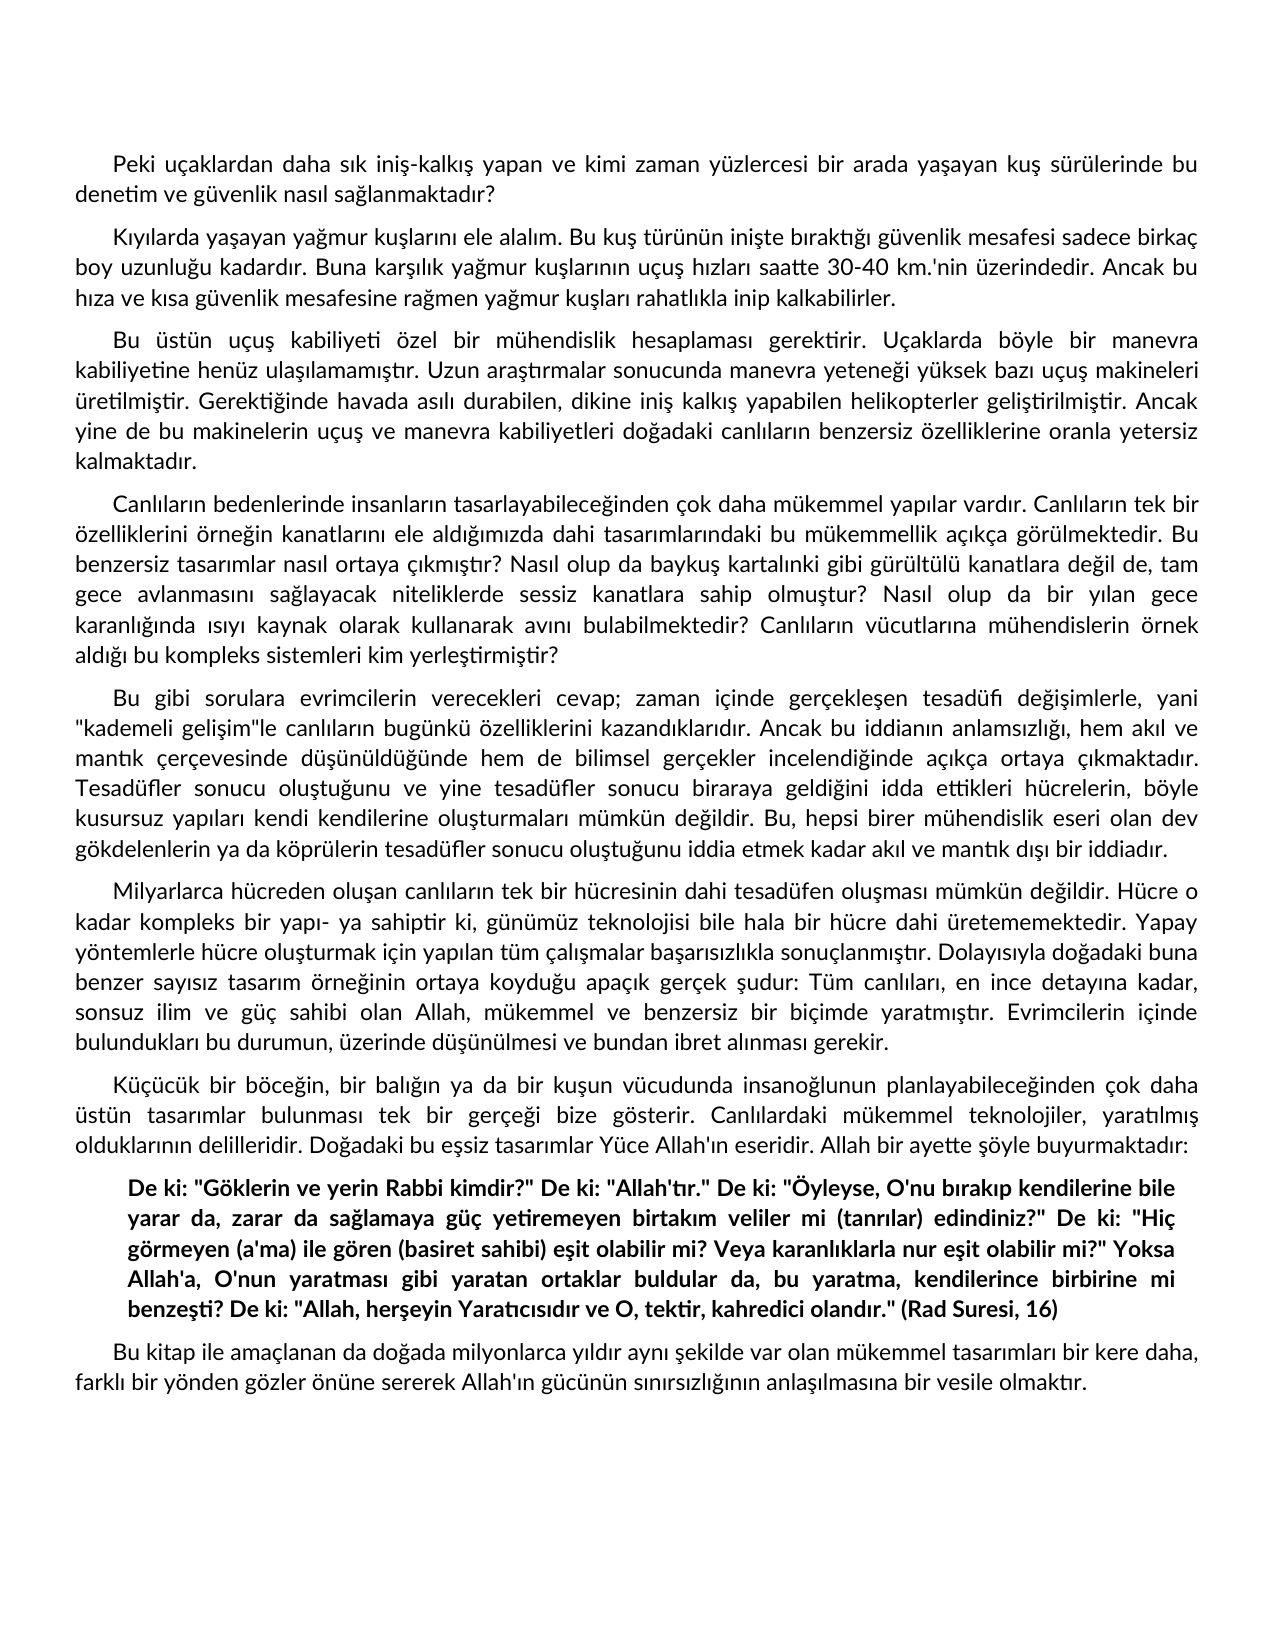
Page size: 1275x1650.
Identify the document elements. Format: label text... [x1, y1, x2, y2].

text Bu üstün uçuş kabiliyeti özel bir mühendislik hesaplaması gerektirir. Uçaklarda böyle bir manevra kabiliyetine henüz ulaşılamamıştır. Uzun araştırmalar sonucunda manevra yeteneği yüksek bazı uçuş makineleri üretilmiştir. Gerektiğinde havada asılı durabilen, dikine iniş kalkış yapabilen helikopterler geliştirilmiştir. Ancak yine de bu makinelerin uçuş ve manevra kabiliyetleri doğadaki canlıların benzersiz özelliklerine oranla yetersiz kalmaktadır. [75, 326, 1200, 474]
text Canlıların bedenlerinde insanların tasarlayabileceğinden çok daha mükemmel yapılar vardır. Canlıların tek bir özelliklerini örneğin kanatlarını ele aldığımızda dahi tasarımlarındaki bu mükemmellik açıkça görülmektedir. Bu benzersiz tasarımlar nasıl ortaya çıkmıştır? Nasıl olup da baykuş kartalınki gibi gürültülü kanatlara değil de, tam gece avlanmasını sağlayacak niteliklerde sessiz kanatlara sahip olmuştur? Nasıl olup da bir yılan gece karanlığında ısıyı kaynak olarak kullanarak avını bulabilmektedir? Canlıların vücutlarına mühendislerin örnek aldığı bu kompleks sistemleri kim yerleştirmiştir? [75, 489, 1200, 668]
text Küçücük bir böceğin, bir balığın ya da bir kuşun vücudunda insanoğlunun planlayabileceğinden çok daha üstün tasarımlar bulunması tek bir gerçeği bize gösterir. Canlılardaki mükemmel teknolojiler, yaratılmış olduklarının delilleridir. Doğadaki bu eşsiz tasarımlar Yüce Allah'ın eseridir. Allah bir ayette şöyle buyurmaktadır: [75, 1071, 1200, 1159]
text De ki: "Göklerin ve yerin Rabbi kimdir?" De ki: "Allah'tır." De ki: "Öyleyse, O'nu bırakıp kendilerine bile yarar da, zarar da sağlamaya güç yetiremeyen birtakım veliler mi (tanrılar) edindiniz?" De ki: "Hiç görmeyen (a'ma) ile gören (basiret sahibi) eşit olabilir mi? Veya karanlıklarla nur eşit olabilir mi?" Yoksa Allah'a, O'nun yaratması gibi yaratan ortaklar buldular da, bu yaratma, kendilerince birbirine mi benzeşti? De ki: "Allah, herşeyin Yaratıcısıdır ve O, tektir, kahredici olandır." (Rad Suresi, 16) [127, 1174, 1177, 1322]
text Milyarlarca hücreden oluşan canlıların tek bir hücresinin dahi tesadüfen oluşması mümkün değildir. Hücre o kadar kompleks bir yapı- ya sahiptir ki, günümüz teknolojisi bile hala bir hücre dahi üretememektedir. Yapay yöntemlerle hücre oluşturmak için yapılan tüm çalışmalar başarısızlıkla sonuçlanmıştır. Dolayısıyla doğadaki buna benzer sayısız tasarım örneğinin ortaya koyduğu apaçık gerçek şudur: Tüm canlıları, en ince detayına kadar, sonsuz ilim ve güç sahibi olan Allah, mükemmel ve benzersiz bir biçimde yaratmıştır. Evrimcilerin içinde bulundukları bu durumun, üzerinde düşünülmesi ve bundan ibret alınması gerekir. [75, 877, 1200, 1056]
text Bu kitap ile amaçlanan da doğada milyonlarca yıldır aynı şekilde var olan mükemmel tasarımları bir kere daha, farklı bir yönden gözler önüne sererek Allah'ın gücünün sınırsızlığının anlaşılmasına bir vesile olmaktır. [75, 1337, 1200, 1395]
text Bu gibi sorulara evrimcilerin verecekleri cevap; zaman içinde gerçekleşen tesadüfi değişimlerle, yani "kademeli gelişim"le canlıların bugünkü özelliklerini kazandıklarıdır. Ancak bu iddianın anlamsızlığı, hem akıl ve mantık çerçevesinde düşünüldüğünde hem de bilimsel gerçekler incelendiğinde açıkça ortaya çıkmaktadır. Tesadüfler sonucu oluştuğunu ve yine tesadüfler sonucu biraraya geldiğini idda ettikleri hücrelerin, böyle kusursuz yapıları kendi kendilerine oluşturmaları mümkün değildir. Bu, hepsi birer mühendislik eseri olan dev gökdelenlerin ya da köprülerin tesadüfler sonucu oluştuğunu iddia etmek kadar akıl ve mantık dışı bir iddiadır. [75, 683, 1200, 862]
text Peki uçaklardan daha sık iniş-kalkış yapan ve kimi zaman yüzlercesi bir arada yaşayan kuş sürülerinde bu denetim ve güvenlik nasıl sağlanmaktadır? [75, 150, 1200, 208]
text Kıyılarda yaşayan yağmur kuşlarını ele alalım. Bu kuş türünün inişte bıraktığı güvenlik mesafesi sadece birkaç boy uzunluğu kadardır. Buna karşılık yağmur kuşlarının uçuş hızları saatte 30-40 km.'nin üzerindedir. Ancak bu hıza ve kısa güvenlik mesafesine rağmen yağmur kuşları rahatlıkla inip kalkabilirler. [75, 223, 1200, 311]
